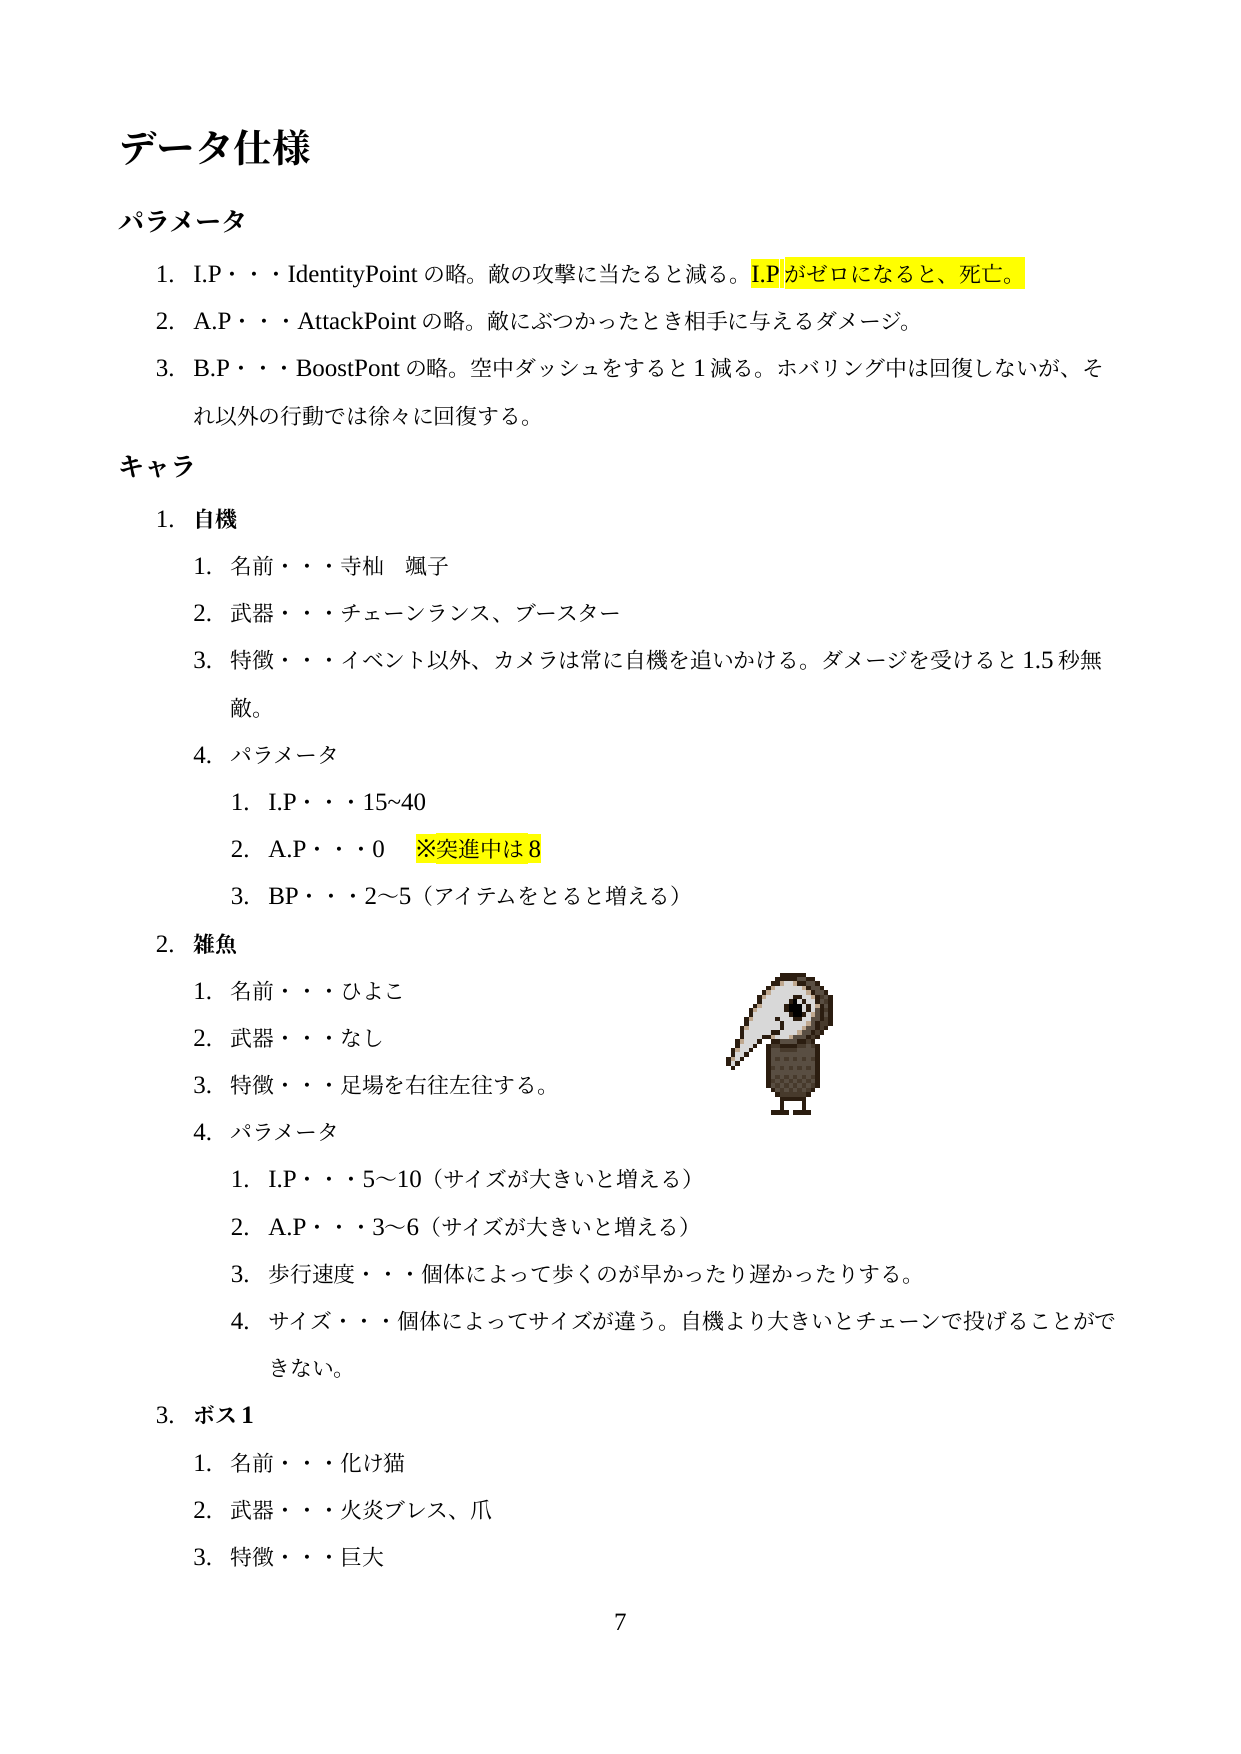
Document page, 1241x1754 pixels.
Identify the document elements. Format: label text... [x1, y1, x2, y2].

list 歩行速度・・・個体によって歩くのが早かったり遅かったりする。 [231, 1257, 1122, 1288]
list 特徴・・・巨大 [193, 1540, 1122, 1572]
list ボス1 [156, 1399, 1122, 1430]
list 自機 [156, 502, 1122, 533]
list [860, 1021, 1122, 1053]
list I.P・・・IdentityPointの略。敵の攻撃に当たると減る。I.Pがゼロになると、死亡。 [156, 257, 1122, 289]
picture [718, 973, 860, 1115]
list A.P・・・3～6（サイズが大きいと増える） [231, 1210, 1122, 1241]
list 名前・・・寺杣 颯子 [193, 549, 1122, 581]
list 特徴・・・足場を右往左往する。 [193, 1068, 718, 1100]
list 武器・・・チェーンランス、ブースター [193, 596, 1122, 628]
list BP・・・2～5（アイテムをとると増える） [231, 879, 1122, 911]
text データ仕様 [118, 118, 1122, 173]
list A.P・・・AttackPointの略。敵にぶつかったとき相手に与えるダメージ。 [156, 304, 1122, 336]
list I.P・・・5～10（サイズが大きいと増える） [231, 1163, 1122, 1194]
text パラメータ [118, 201, 1122, 239]
list パラメータ [193, 738, 1122, 769]
list A.P・・・0 ※突進中は8 [231, 832, 1122, 864]
list サイズ・・・個体によってサイズが違う。自機より大きいとチェーンで投げることができない。 [231, 1304, 1122, 1383]
list I.P・・・15~40 [231, 785, 1122, 817]
list B.P・・・BoostPontの略。空中ダッシュをすると1減る。ホバリング中は回復しないが、それ以外の行動では徐々に回復する。 [156, 352, 1122, 430]
list [860, 974, 1122, 1005]
list [860, 1068, 1122, 1100]
list 名前・・・ひよこ [193, 974, 718, 1005]
list 武器・・・火炎ブレス、爪 [193, 1493, 1122, 1524]
list 特徴・・・イベント以外、カメラは常に自機を追いかける。ダメージを受けると1.5秒無敵。 [193, 644, 1122, 722]
text キャラ [118, 446, 1122, 483]
list 名前・・・化け猫 [193, 1446, 1122, 1477]
list パラメータ [193, 1116, 1122, 1147]
list 雑魚 [156, 927, 1122, 958]
list 武器・・・なし [193, 1021, 718, 1053]
